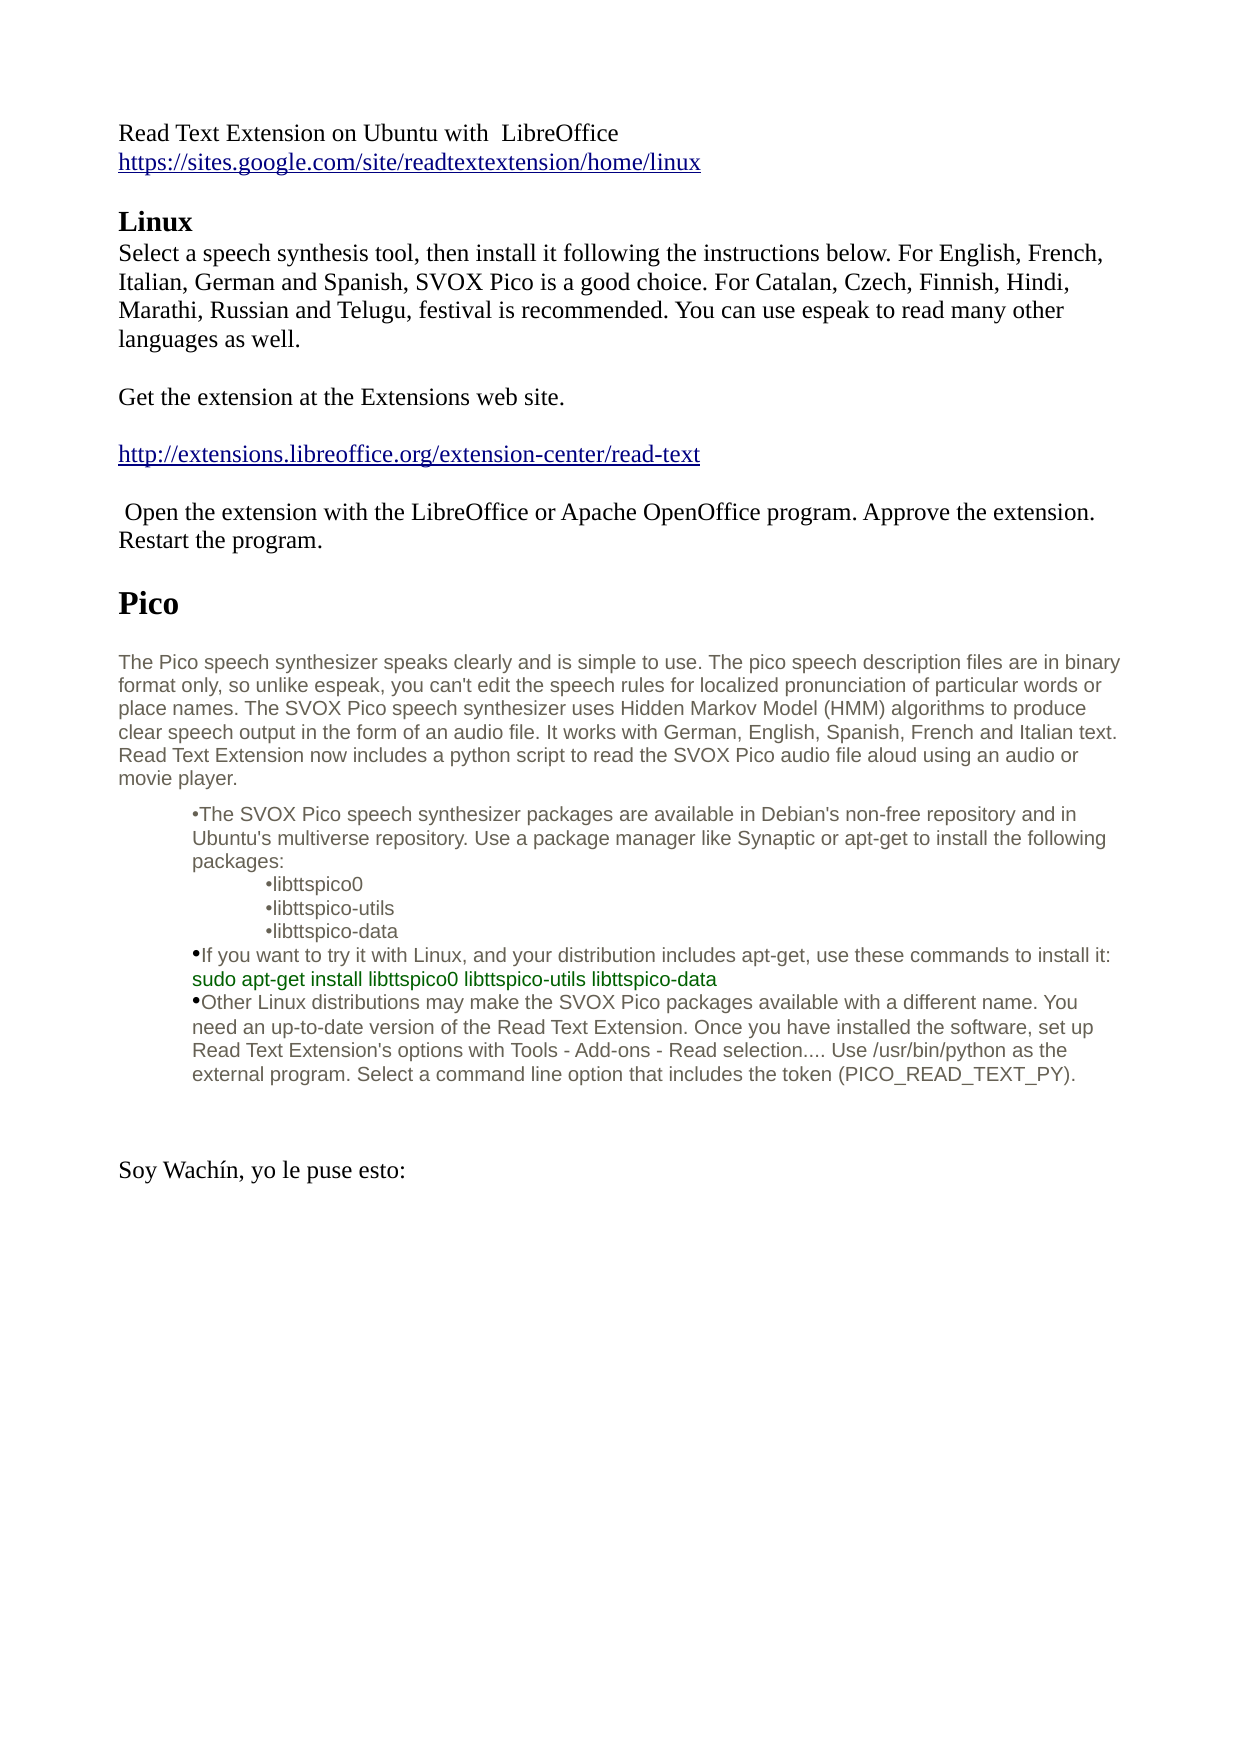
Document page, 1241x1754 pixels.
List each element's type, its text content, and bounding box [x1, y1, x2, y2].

text Select a speech synthesis tool, then install it following the instructions below. For English, French, Italian, German and Spanish, SVOX Pico is a good choice. For Catalan, Czech, Finnish, Hindi, Marathi, Russian and Telugu, festival is recommended. You can use espeak to read many other languages as well. [118, 238, 1122, 353]
list Other Linux distributions may make the SVOX Pico packages available with a different name. You need an up-to-date version of the Read Text Extension. Once you have installed the software, set up Read Text Extension's options with Tools - Add-ons - Read selection.... Use /usr/bin/python as the external program. Select a command line option that includes the token (PICO_READ_TEXT_PY). [118, 991, 1122, 1085]
list libttspico-utils [118, 896, 1122, 919]
text Linux [118, 204, 1122, 238]
text Open the extension with the LibreOffice or Apache OpenOffice program. Approve the extension. Restart the program. [118, 497, 1122, 554]
text https://sites.google.com/site/readtextextension/home/linux [118, 147, 1122, 176]
text Pico [118, 583, 1122, 621]
text Soy Wachín, yo le puse esto: [118, 1155, 1122, 1184]
text http://extensions.libreoffice.org/extension-center/read-text [118, 439, 1122, 468]
list libttspico0 [118, 873, 1122, 896]
list The SVOX Pico speech synthesizer packages are available in Debian's non-free repository and in Ubuntu's multiverse repository. Use a package manager like Synaptic or apt-get to install the following packages: [118, 802, 1122, 873]
text Read Text Extension on Ubuntu with LibreOffice [118, 118, 1122, 147]
text Get the extension at the Extensions web site. [118, 382, 1122, 410]
text The Pico speech synthesizer speaks clearly and is simple to use. The pico speech description files are in binary format only, so unlike espeak, you can't edit the speech rules for localized pronunciation of particular words or place names. The SVOX Pico speech synthesizer uses Hidden Markov Model (HMM) algorithms to produce clear speech output in the form of an audio file. It works with German, English, Spanish, French and Italian text. Read Text Extension now includes a python script to read the SVOX Pico audio file aloud using an audio or movie player. [118, 650, 1122, 790]
list If you want to try it with Linux, and your distribution includes apt-get, use these commands to install it: sudo apt-get install libttspico0 libttspico-utils libttspico-data [118, 943, 1122, 991]
list libttspico-data [118, 919, 1122, 943]
